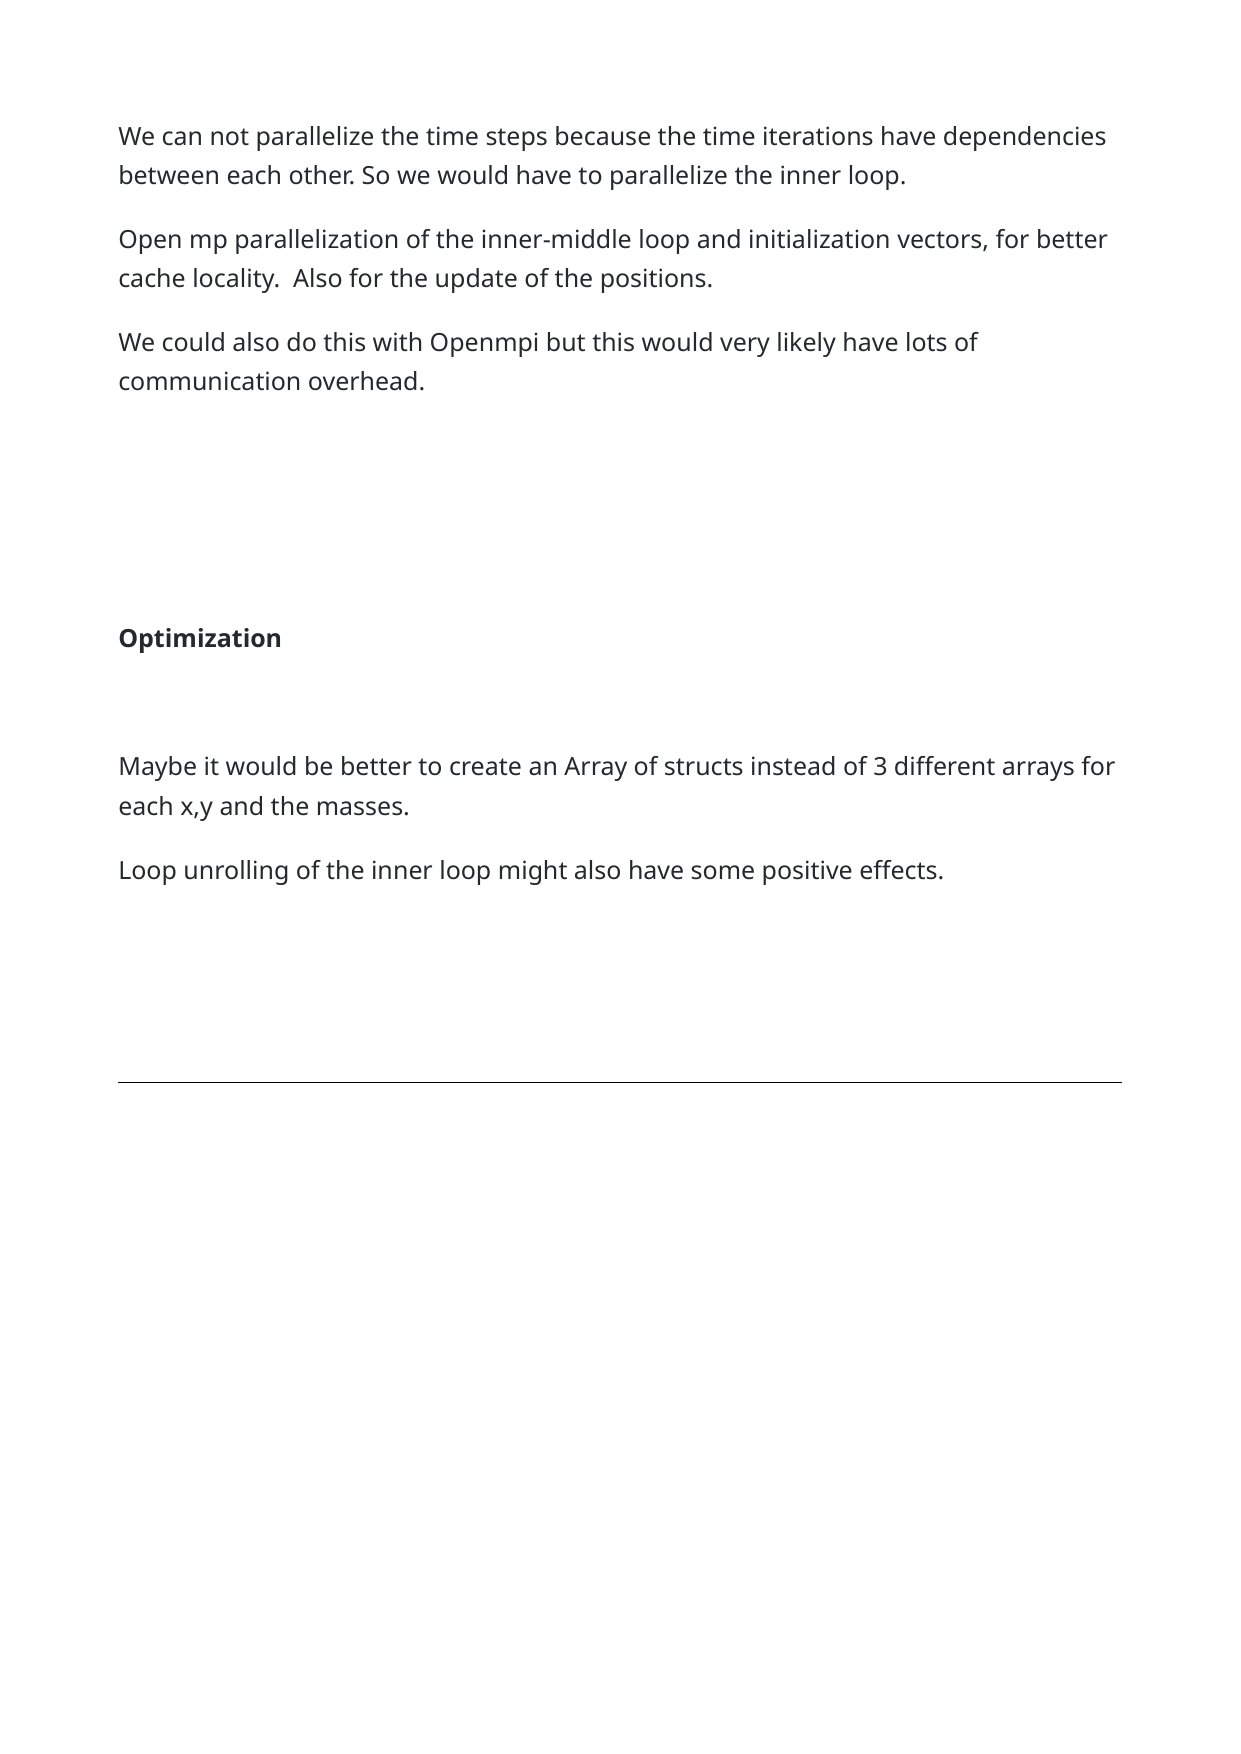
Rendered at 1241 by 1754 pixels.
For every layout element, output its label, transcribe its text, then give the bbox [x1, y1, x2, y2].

text Loop unrolling of the inner loop might also have some positive effects. [118, 852, 1122, 886]
text We could also do this with Openmpi but this would very likely have lots of communication overhead. [118, 325, 1122, 398]
text Open mp parallelization of the inner-middle loop and initialization vectors, for better cache locality. Also for the update of the positions. [118, 221, 1122, 295]
text Optimization [118, 621, 1122, 655]
text Maybe it would be better to create an Array of structs instead of 3 different arrays for each x,y and the masses. [118, 749, 1122, 822]
text We can not parallelize the time steps because the time iterations have dependencies between each other. So we would have to parallelize the inner loop. [118, 118, 1122, 191]
